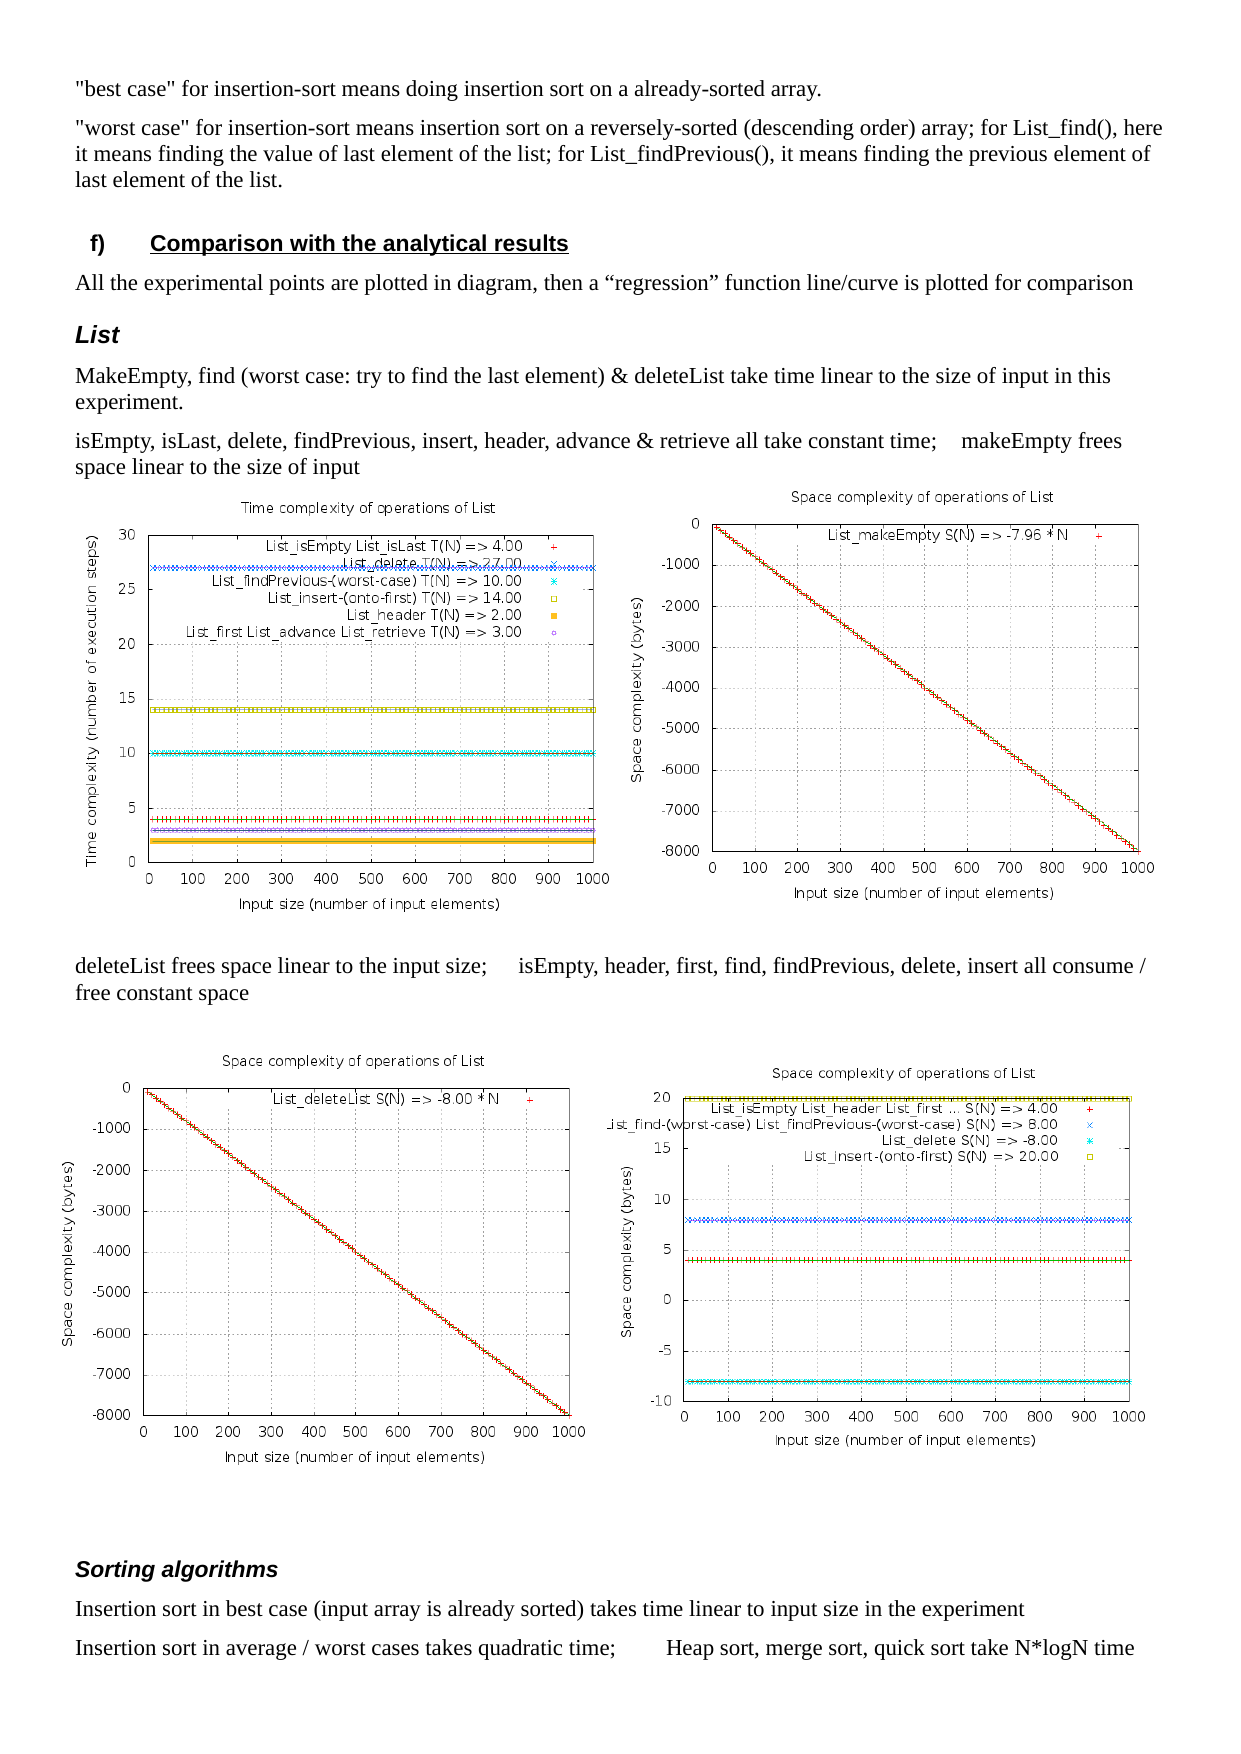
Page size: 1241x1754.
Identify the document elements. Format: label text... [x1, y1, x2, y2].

text Insertion sort in best case (input array is already sorted) takes time linear to input size in the experiment [75, 1595, 1165, 1622]
text "worst case" for insertion-sort means insertion sort on a reversely-sorted (descending order) array; for List_find(), here it means finding the value of last element of the list; for List_findPrevious(), it means finding the previous element of last element of the list. [75, 114, 1165, 193]
text All the experimental points are plotted in diagram, then a “regression” function line/curve is plotted for comparison [75, 269, 1165, 296]
text isEmpty, isLast, delete, findPrevious, insert, header, advance & retrieve all take constant time; makeEmpty frees space linear to the size of input [75, 427, 1165, 479]
text "best case" for insertion-sort means doing insertion sort on a already-sorted array. [75, 75, 1165, 101]
subtitle List [75, 321, 1165, 349]
subtitle Sorting algorithms [75, 1556, 1165, 1583]
text deleteList frees space linear to the input size; isEmpty, header, first, find, findPrevious, delete, insert all consume / free constant space [75, 953, 1165, 1005]
picture [607, 1050, 1153, 1452]
text Insertion sort in average / worst cases takes quadratic time; Heap sort, merge sort, quick sort take N*logN time [75, 1634, 1165, 1660]
picture [71, 472, 1162, 917]
subtitle Comparison with the analytical results [75, 230, 1165, 257]
picture [47, 1036, 593, 1470]
text MakeEmpty, find (worst case: try to find the last element) & deleteList take time linear to the size of input in this experiment. [75, 362, 1165, 414]
